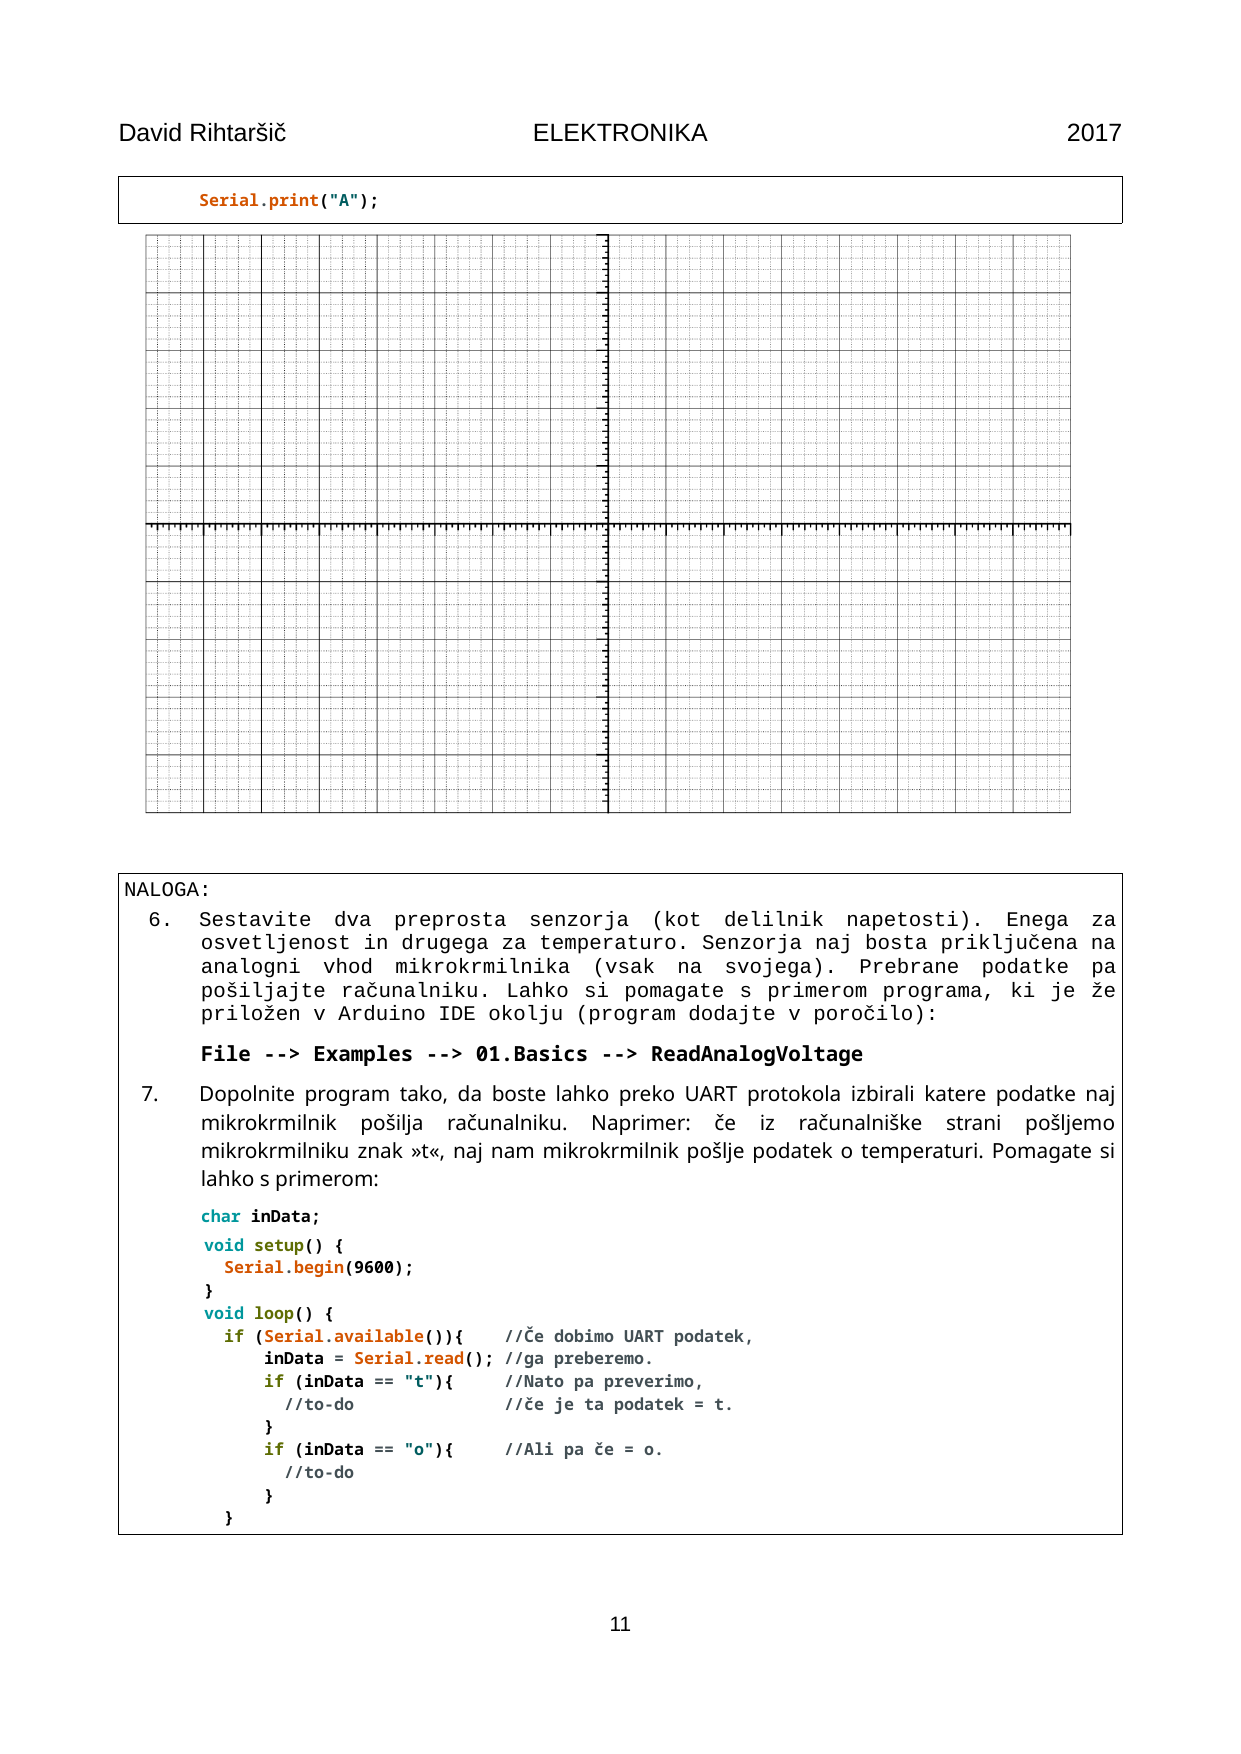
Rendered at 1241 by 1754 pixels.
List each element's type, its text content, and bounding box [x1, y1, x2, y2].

table_header NALOGA: Sestavite dva preprosta senzorja (kot delilnik napetosti). Enega za osvetljenost in drugega za temperaturo. Senzorja naj bosta priključena na analogni vhod mikrokrmilnika (vsak na svojega). Prebrane podatke pa pošiljajte računalniku. Lahko si pomagate s primerom programa, ki je že priložen v Arduino IDE okolju (program dodajte v poročilo): File --> Examples --> 01.Basics --> ReadAnalogVoltage Dopolnite program tako, da boste lahko preko UART protokola izbirali katere podatke naj mikrokrmilnik pošilja računalniku. Naprimer: če iz računalniške strani pošljemo mikrokrmilniku znak »t«, naj nam mikrokrmilnik pošlje podatek o temperaturi. Pomagate si lahko s primerom: char inData; void setup() { Serial.begin(9600); } void loop() { if (Serial.available()){ //Če dobimo UART podatek, inData = Serial.read(); //ga preberemo. if (inData == "t"){ //Nato pa preverimo, //to-do //če je ta podatek = t. } if (inData == "o"){ //Ali pa če = o. //to-do } } } [119, 874, 1122, 1534]
picture [135, 228, 1080, 819]
table_header Serial.print("A"); [119, 177, 1122, 222]
